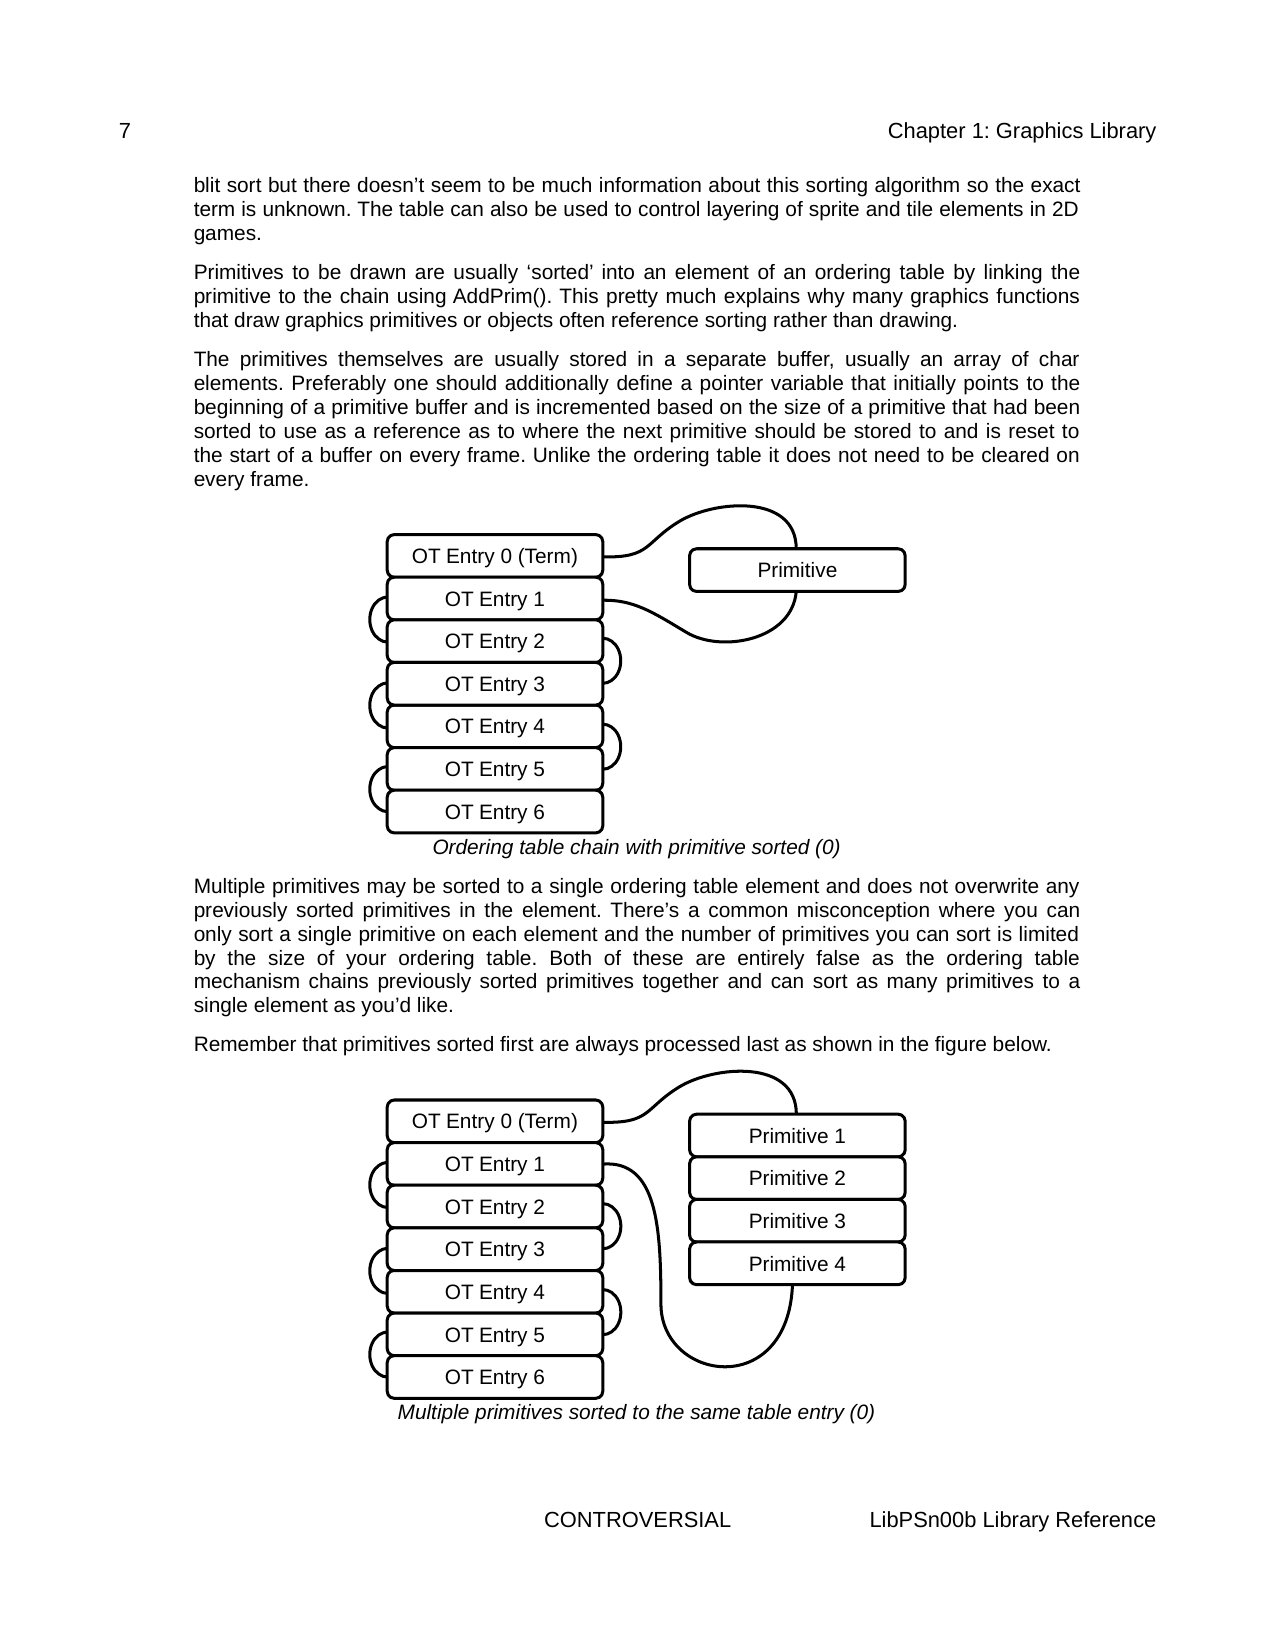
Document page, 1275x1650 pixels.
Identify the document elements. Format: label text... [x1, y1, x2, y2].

text The primitives themselves are usually stored in a separate buffer, usually an array of char elements. Preferably one should additionally define a pointer variable that initially points to the beginning of a primitive buffer and is incremented based on the size of a primitive that had been sorted to use as a reference as to where the next primitive should be stored to and is reset to the start of a buffer on every frame. Unlike the ordering table it does not need to be cleared on every frame. [193, 347, 1081, 491]
text Primitives to be drawn are usually ‘sorted’ into an element of an ordering table by linking the primitive to the chain using AddPrim(). This pretty much explains why many graphics functions that draw graphics primitives or objects often reference sorting rather than drawing. [193, 260, 1081, 332]
text blit sort but there doesn’t seem to be much information about this sorting algorithm so the exact term is unknown. The table can also be used to control layering of sprite and tile elements in 2D games. [193, 173, 1081, 245]
text Ordering table chain with primitive sorted (0) [602, 518, 794, 640]
text Ordering table chain with primitive sorted (0) [368, 588, 907, 858]
text Ordering table chain with primitive sorted (0) [787, 518, 907, 552]
text Ordering table chain with primitive sorted (0) [368, 518, 680, 613]
text Remember that primitives sorted first are always processed last as shown in the figure below. [193, 1032, 1081, 1056]
text Multiple primitives sorted to the same table entry (0) [339, 1084, 936, 1424]
text Ordering table chain with primitive sorted (0) [368, 712, 388, 782]
text Multiple primitives may be sorted to a single ordering table element and does not overwrite any previously sorted primitives in the element. There’s a common misconception where you can only sort a single primitive on each element and the number of primitives you can sort is limited by the size of your ordering table. Both of these are entirely false as the ordering table mechanism chains previously sorted primitives together and can sort as many primitives to a single element as you’d like. [193, 873, 1081, 1017]
text Ordering table chain with primitive sorted (0) [368, 626, 388, 699]
